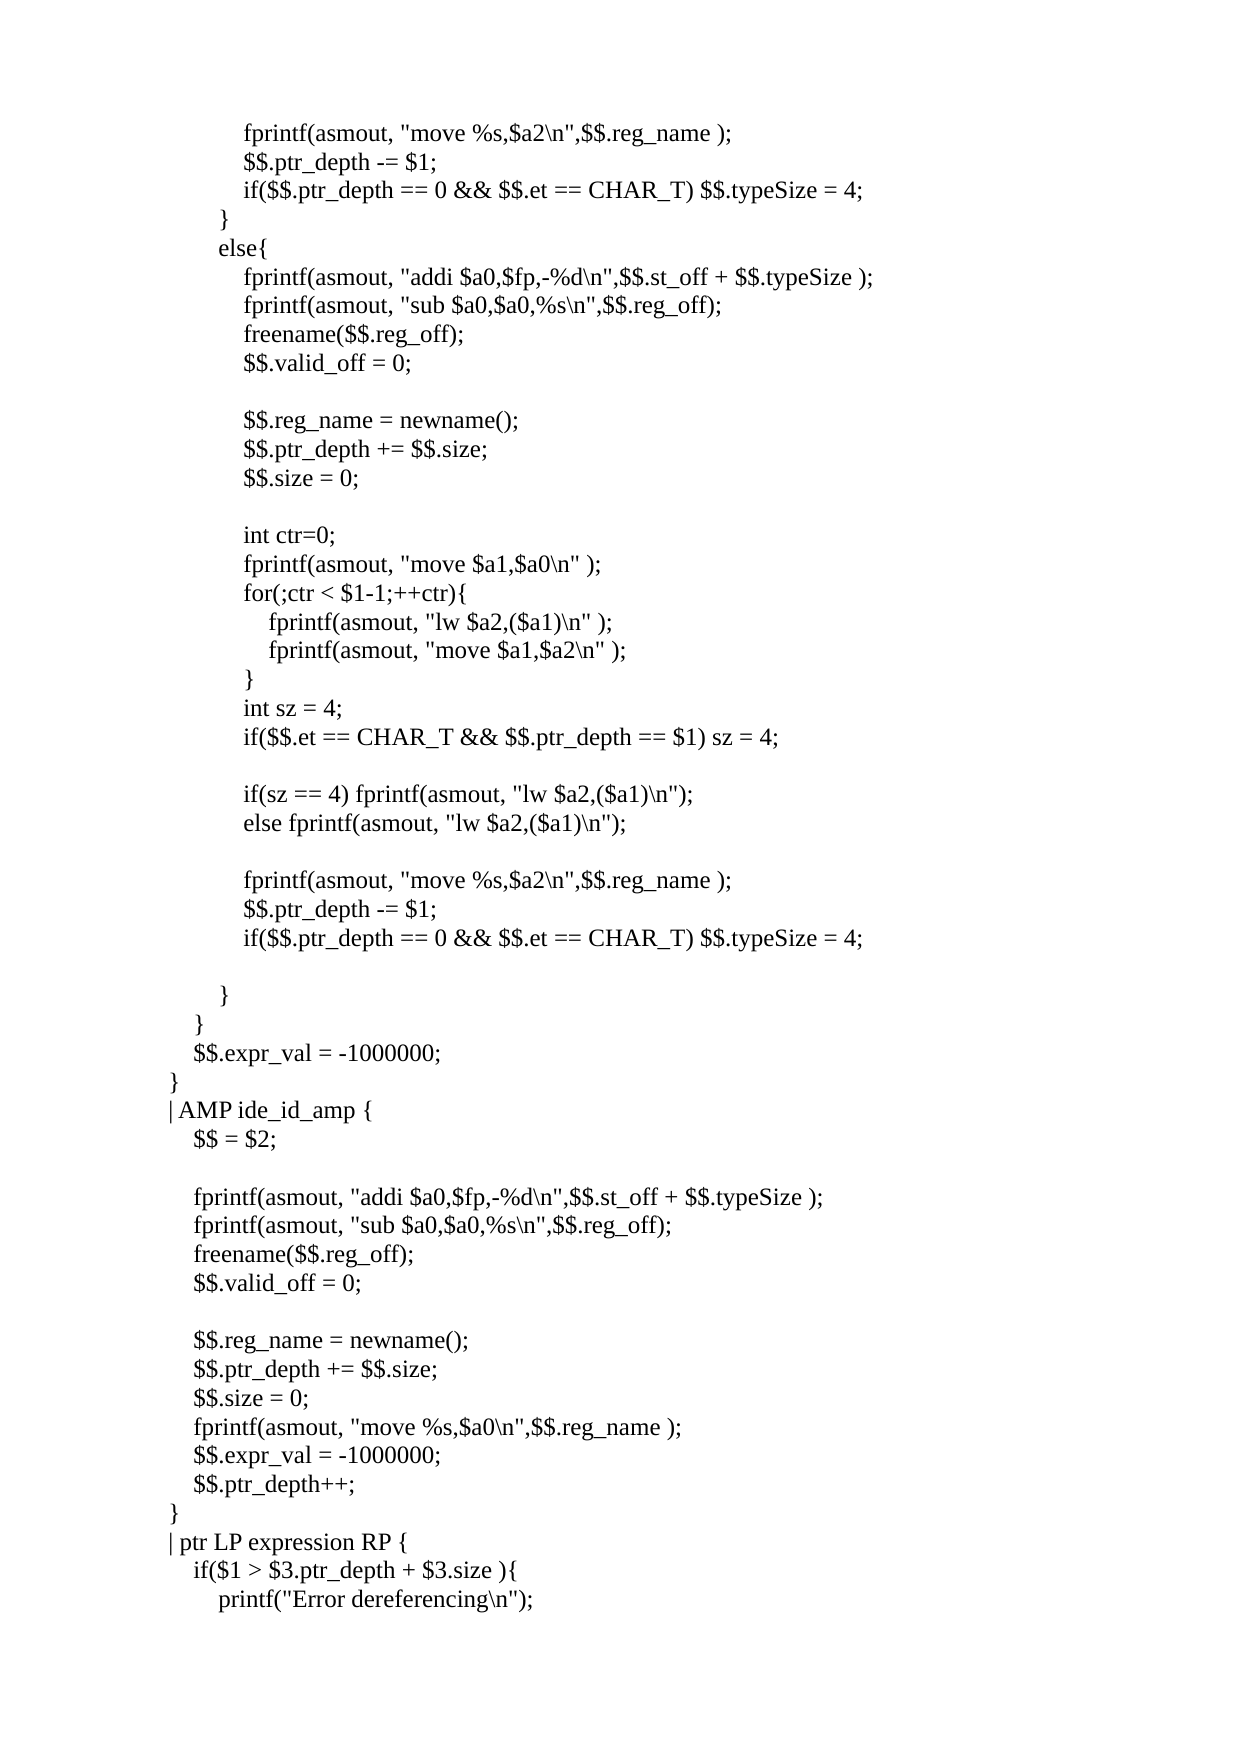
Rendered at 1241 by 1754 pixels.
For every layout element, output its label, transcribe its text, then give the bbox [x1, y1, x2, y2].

text $$.size = 0; [118, 1383, 1122, 1412]
text fprintf(asmout, "move %s,$a2\n",$$.reg_name ); [118, 118, 1122, 147]
text $$.reg_name = newname(); [118, 1326, 1122, 1354]
text if($1 > $3.ptr_depth + $3.size ){ [118, 1556, 1122, 1584]
text $$.valid_off = 0; [118, 348, 1122, 377]
text if($$.ptr_depth == 0 && $$.et == CHAR_T) $$.typeSize = 4; [118, 176, 1122, 204]
text int sz = 4; [118, 693, 1122, 722]
text fprintf(asmout, "addi $a0,$fp,-%d\n",$$.st_off + $$.typeSize ); [118, 1182, 1122, 1211]
text printf("Error dereferencing\n"); [118, 1584, 1122, 1613]
text | AMP ide_id_amp { [118, 1096, 1122, 1124]
text $$.ptr_depth++; [118, 1469, 1122, 1498]
text if($$.et == CHAR_T && $$.ptr_depth == $1) sz = 4; [118, 722, 1122, 751]
text } [118, 1498, 1122, 1527]
text if($$.ptr_depth == 0 && $$.et == CHAR_T) $$.typeSize = 4; [118, 923, 1122, 952]
text $$.valid_off = 0; [118, 1268, 1122, 1297]
text freename($$.reg_off); [118, 1239, 1122, 1268]
text $$.expr_val = -1000000; [118, 1441, 1122, 1469]
text fprintf(asmout, "lw $a2,($a1)\n" ); [118, 607, 1122, 636]
text freename($$.reg_off); [118, 319, 1122, 348]
text int ctr=0; [118, 521, 1122, 549]
text } [118, 1009, 1122, 1038]
text $$.expr_val = -1000000; [118, 1038, 1122, 1067]
text } [118, 1067, 1122, 1096]
text } [118, 664, 1122, 693]
text $$.ptr_depth += $$.size; [118, 434, 1122, 463]
text $$.ptr_depth -= $1; [118, 147, 1122, 176]
text } [118, 204, 1122, 233]
text fprintf(asmout, "move %s,$a2\n",$$.reg_name ); [118, 866, 1122, 894]
text | ptr LP expression RP { [118, 1527, 1122, 1556]
text $$ = $2; [118, 1124, 1122, 1153]
text $$.ptr_depth -= $1; [118, 894, 1122, 923]
text $$.reg_name = newname(); [118, 406, 1122, 434]
text for(;ctr < $1-1;++ctr){ [118, 578, 1122, 607]
text fprintf(asmout, "move $a1,$a0\n" ); [118, 549, 1122, 578]
text fprintf(asmout, "addi $a0,$fp,-%d\n",$$.st_off + $$.typeSize ); [118, 262, 1122, 291]
text if(sz == 4) fprintf(asmout, "lw $a2,($a1)\n"); [118, 779, 1122, 808]
text fprintf(asmout, "sub $a0,$a0,%s\n",$$.reg_off); [118, 1211, 1122, 1239]
text else fprintf(asmout, "lw $a2,($a1)\n"); [118, 808, 1122, 837]
text fprintf(asmout, "move $a1,$a2\n" ); [118, 636, 1122, 664]
text fprintf(asmout, "move %s,$a0\n",$$.reg_name ); [118, 1412, 1122, 1441]
text fprintf(asmout, "sub $a0,$a0,%s\n",$$.reg_off); [118, 291, 1122, 319]
text else{ [118, 233, 1122, 262]
text $$.size = 0; [118, 463, 1122, 492]
text } [118, 981, 1122, 1009]
text $$.ptr_depth += $$.size; [118, 1354, 1122, 1383]
